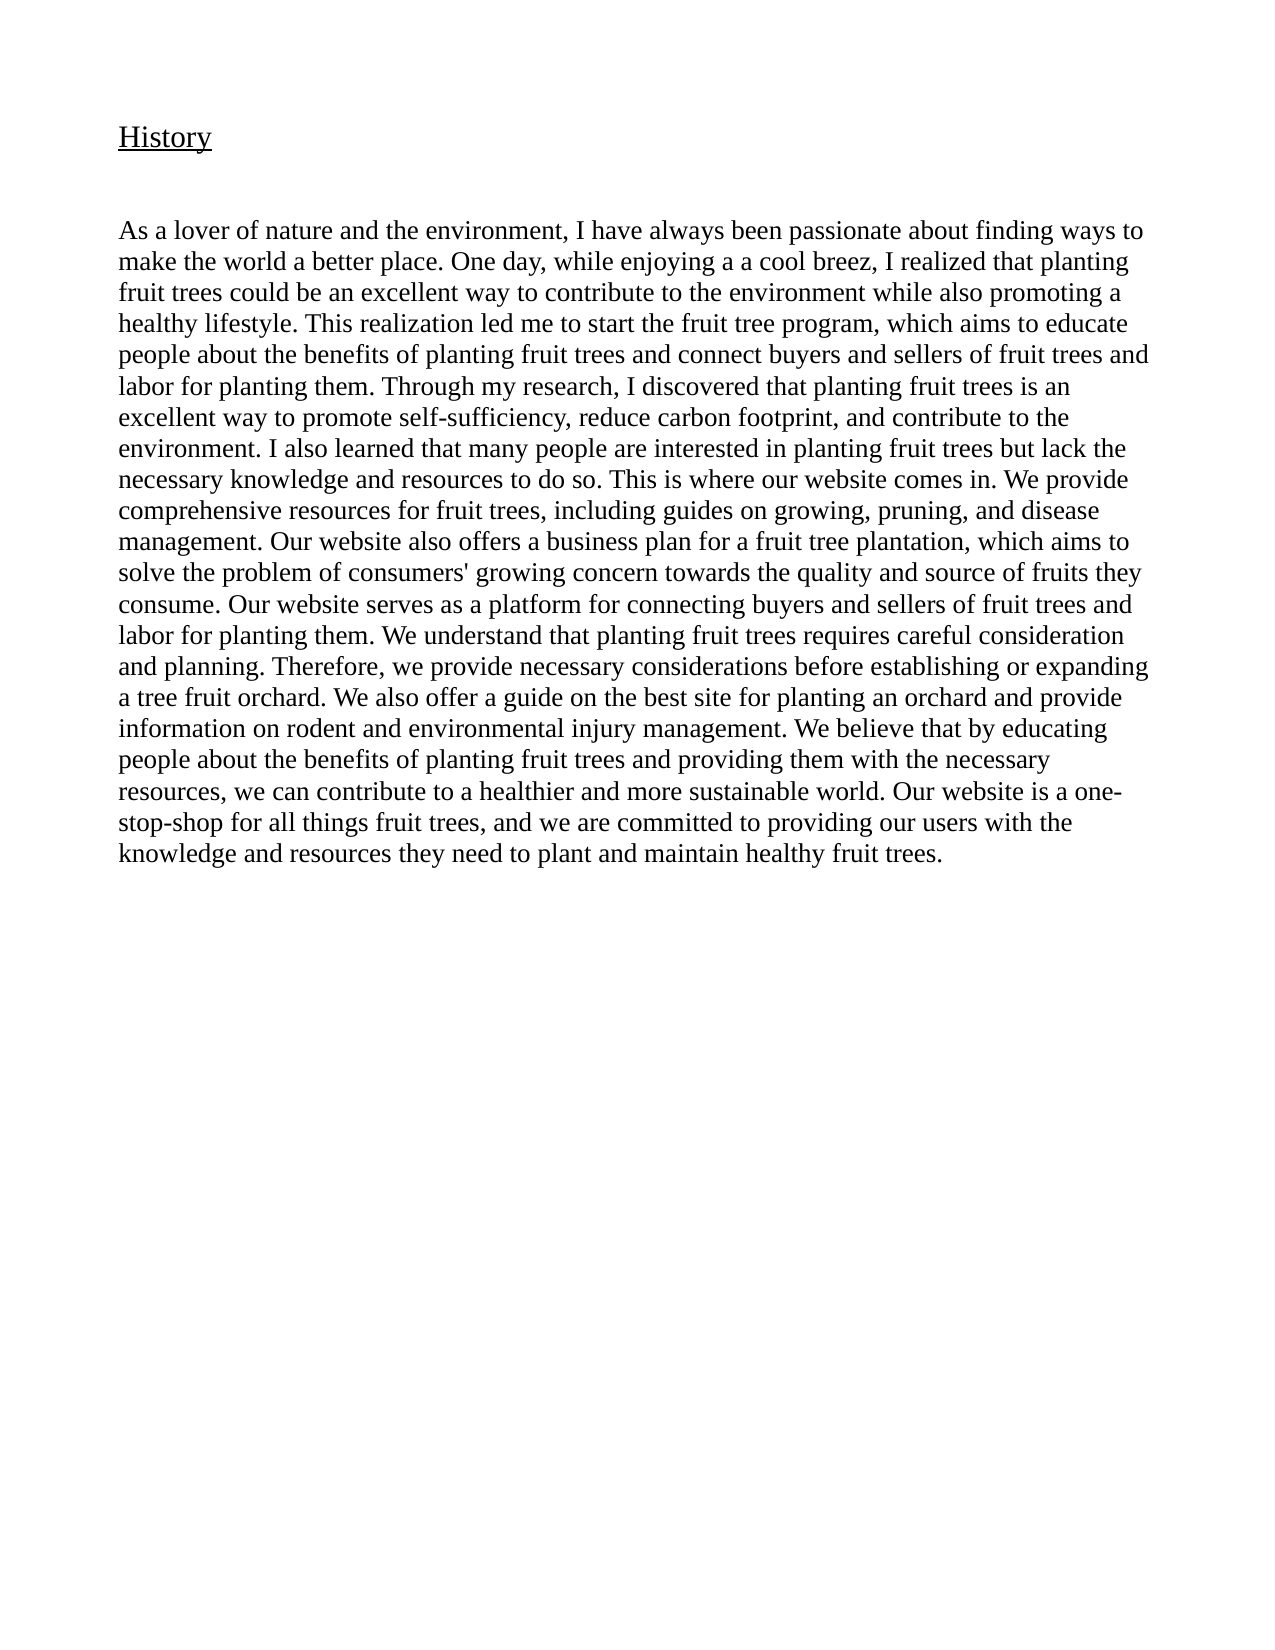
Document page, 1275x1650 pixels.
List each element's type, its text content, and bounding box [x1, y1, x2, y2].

text As a lover of nature and the environment, I have always been passionate about finding ways to make the world a better place. One day, while enjoying a a cool breez, I realized that planting fruit trees could be an excellent way to contribute to the environment while also promoting a healthy lifestyle. This realization led me to start the fruit tree program, which aims to educate people about the benefits of planting fruit trees and connect buyers and sellers of fruit trees and labor for planting them. Through my research, I discovered that planting fruit trees is an excellent way to promote self-sufficiency, reduce carbon footprint, and contribute to the environment. I also learned that many people are interested in planting fruit trees but lack the necessary knowledge and resources to do so. This is where our website comes in. We provide comprehensive resources for fruit trees, including guides on growing, pruning, and disease management. Our website also offers a business plan for a fruit tree plantation, which aims to solve the problem of consumers' growing concern towards the quality and source of fruits they consume. Our website serves as a platform for connecting buyers and sellers of fruit trees and labor for planting them. We understand that planting fruit trees requires careful consideration and planning. Therefore, we provide necessary considerations before establishing or expanding a tree fruit orchard. We also offer a guide on the best site for planting an orchard and provide information on rodent and environmental injury management. We believe that by educating people about the benefits of planting fruit trees and providing them with the necessary resources, we can contribute to a healthier and more sustainable world. Our website is a one-stop-shop for all things fruit trees, and we are committed to providing our users with the knowledge and resources they need to plant and maintain healthy fruit trees. [118, 214, 1157, 868]
text History [118, 118, 1157, 154]
